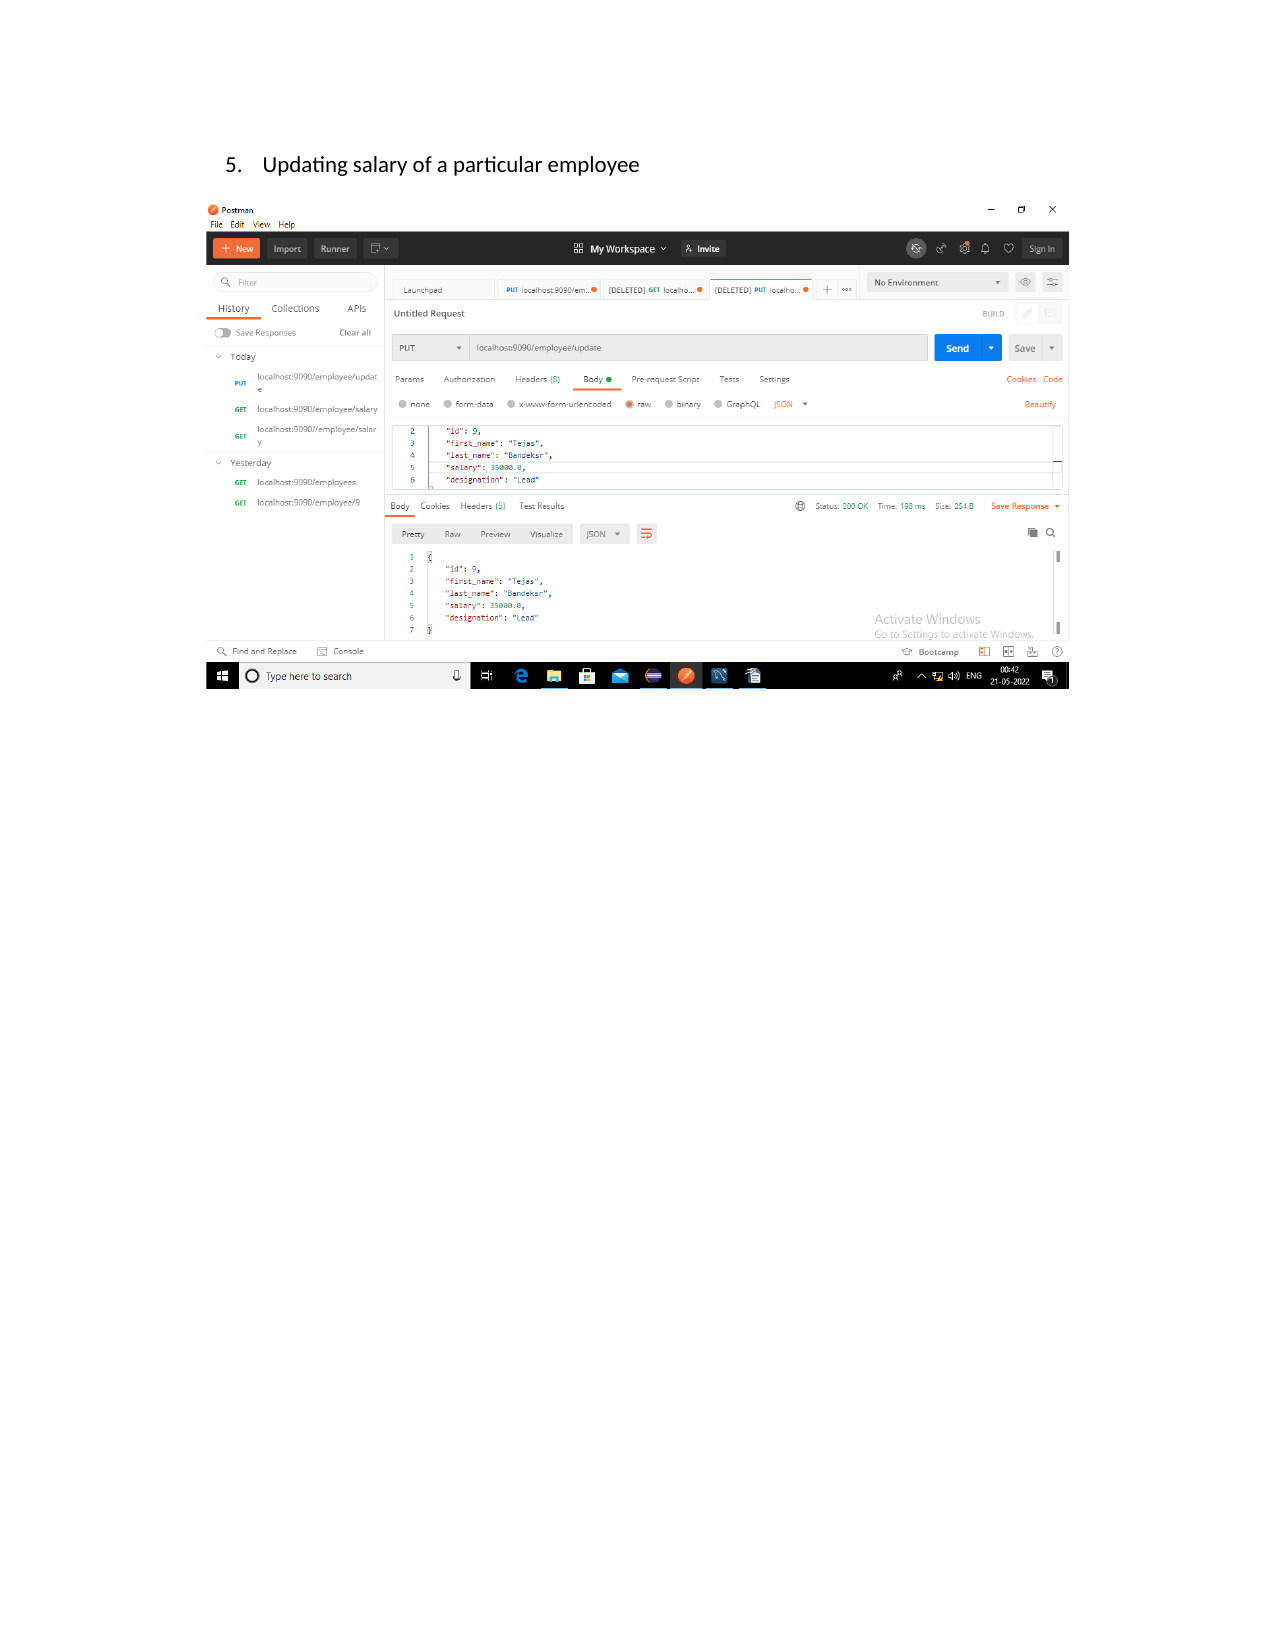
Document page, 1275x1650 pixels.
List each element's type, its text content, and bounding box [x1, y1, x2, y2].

picture [206, 203, 1069, 689]
list Updating salary of a particular employee [225, 150, 1087, 178]
